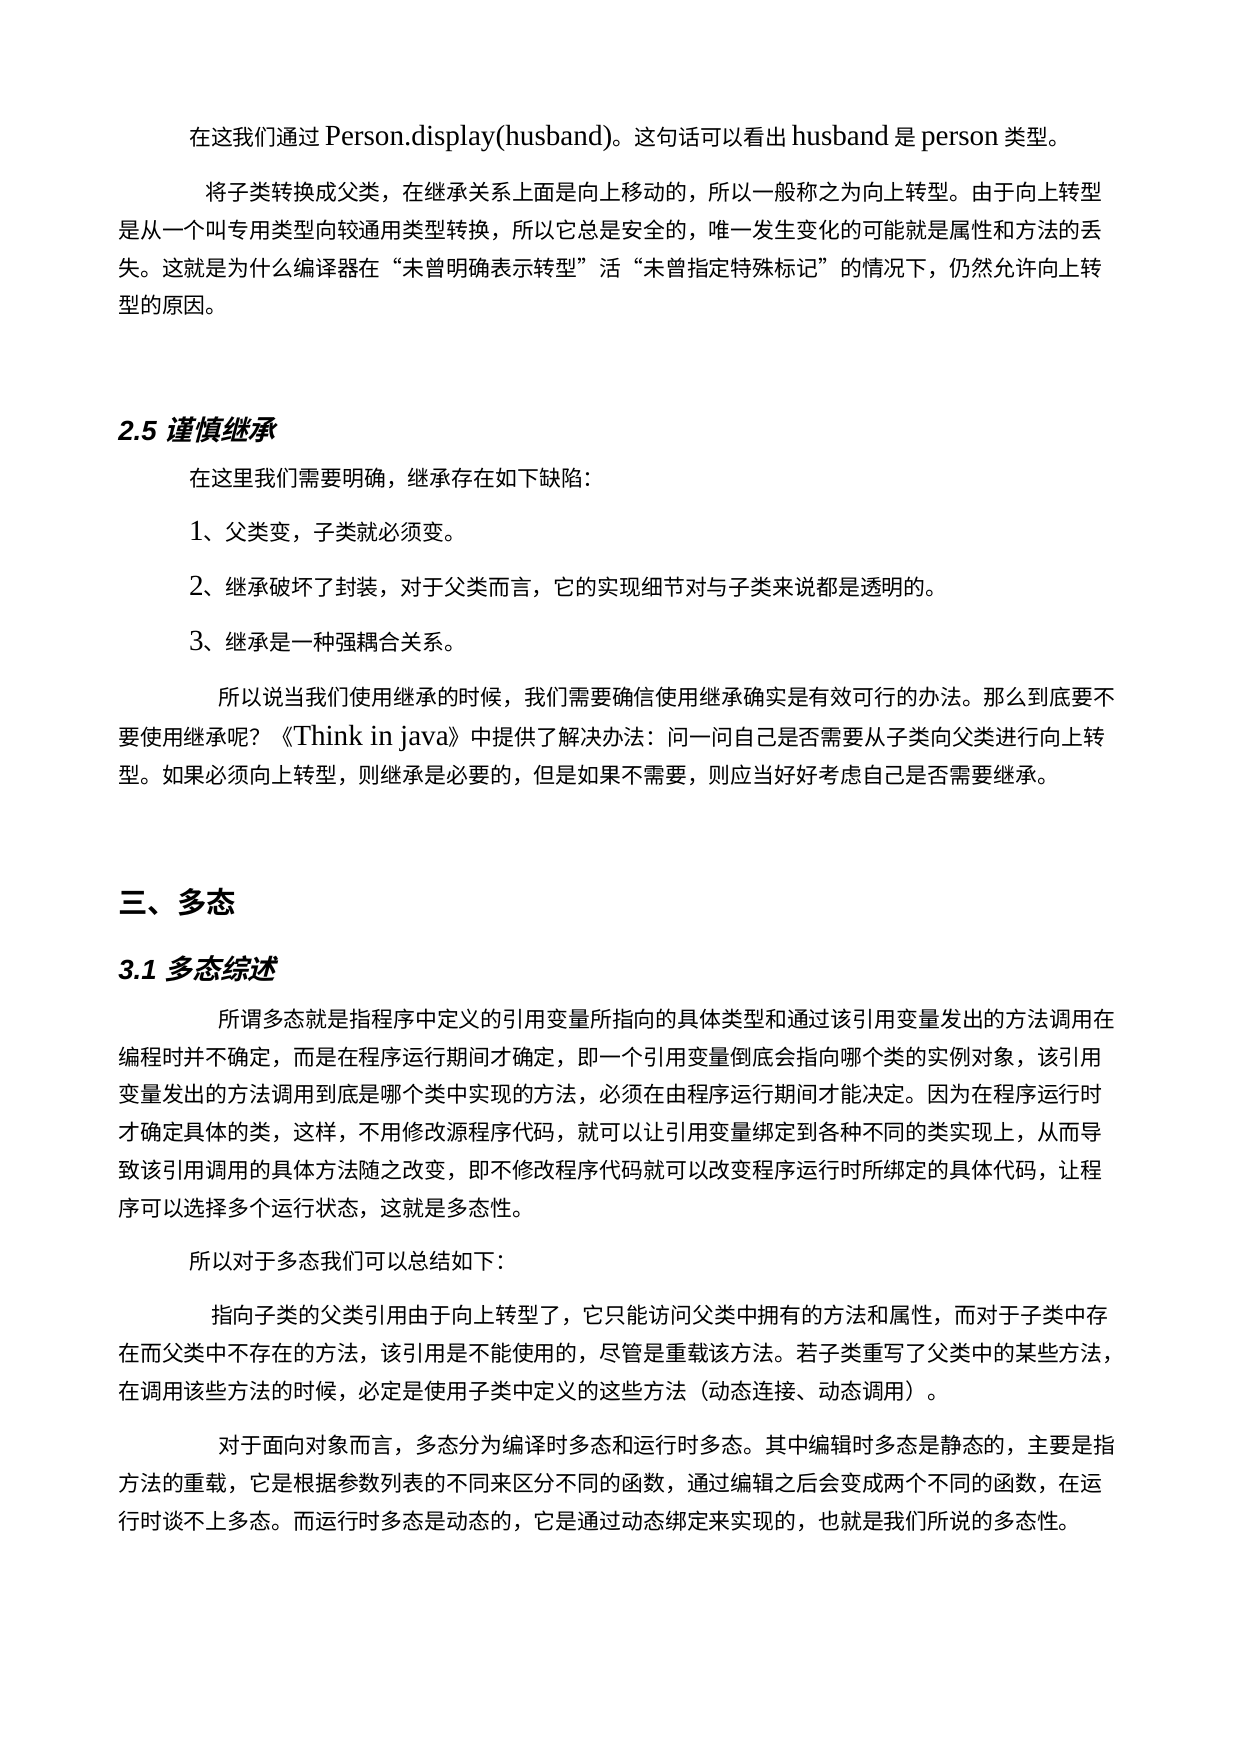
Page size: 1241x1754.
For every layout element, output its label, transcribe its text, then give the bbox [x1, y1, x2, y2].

text 对于面向对象而言，多态分为编译时多态和运行时多态。其中编辑时多态是静态的，主要是指方法的重载，它是根据参数列表的不同来区分不同的函数，通过编辑之后会变成两个不同的函数，在运行时谈不上多态。而运行时多态是动态的，它是通过动态绑定来实现的，也就是我们所说的多态性。 [118, 1426, 1122, 1536]
text 在这里我们需要明确，继承存在如下缺陷： [118, 461, 1122, 493]
text 2、继承破坏了封装，对于父类而言，它的实现细节对与子类来说都是透明的。 [118, 568, 1122, 602]
subtitle 3.1 多态综述 [118, 947, 1122, 987]
subtitle 2.5 谨慎继承 [118, 408, 1122, 448]
text 所以对于多态我们可以总结如下： [118, 1244, 1122, 1275]
text 1、父类变，子类就必须变。 [118, 513, 1122, 547]
text 3、继承是一种强耦合关系。 [118, 623, 1122, 657]
text 将子类转换成父类，在继承关系上面是向上移动的，所以一般称之为向上转型。由于向上转型是从一个叫专用类型向较通用类型转换，所以它总是安全的，唯一发生变化的可能就是属性和方法的丢失。这就是为什么编译器在“未曾明确表示转型”活“未曾指定特殊标记”的情况下，仍然允许向上转型的原因。 [118, 173, 1122, 320]
text 所以说当我们使用继承的时候，我们需要确信使用继承确实是有效可行的办法。那么到底要不要使用继承呢？《Think in java》中提供了解决办法：问一问自己是否需要从子类向父类进行向上转型。如果必须向上转型，则继承是必要的，但是如果不需要，则应当好好考虑自己是否需要继承。 [118, 678, 1122, 789]
subtitle 三、多态 [118, 880, 1122, 922]
text 所谓多态就是指程序中定义的引用变量所指向的具体类型和通过该引用变量发出的方法调用在编程时并不确定，而是在程序运行期间才确定，即一个引用变量倒底会指向哪个类的实例对象，该引用变量发出的方法调用到底是哪个类中实现的方法，必须在由程序运行期间才能决定。因为在程序运行时才确定具体的类，这样，不用修改源程序代码，就可以让引用变量绑定到各种不同的类实现上，从而导致该引用调用的具体方法随之改变，即不修改程序代码就可以改变程序运行时所绑定的具体代码，让程序可以选择多个运行状态，这就是多态性。 [118, 1000, 1122, 1223]
text 在这我们通过Person.display(husband)。这句话可以看出husband是person类型。 [118, 118, 1122, 152]
text 指向子类的父类引用由于向上转型了，它只能访问父类中拥有的方法和属性，而对于子类中存在而父类中不存在的方法，该引用是不能使用的，尽管是重载该方法。若子类重写了父类中的某些方法，在调用该些方法的时候，必定是使用子类中定义的这些方法（动态连接、动态调用）。 [118, 1296, 1122, 1406]
